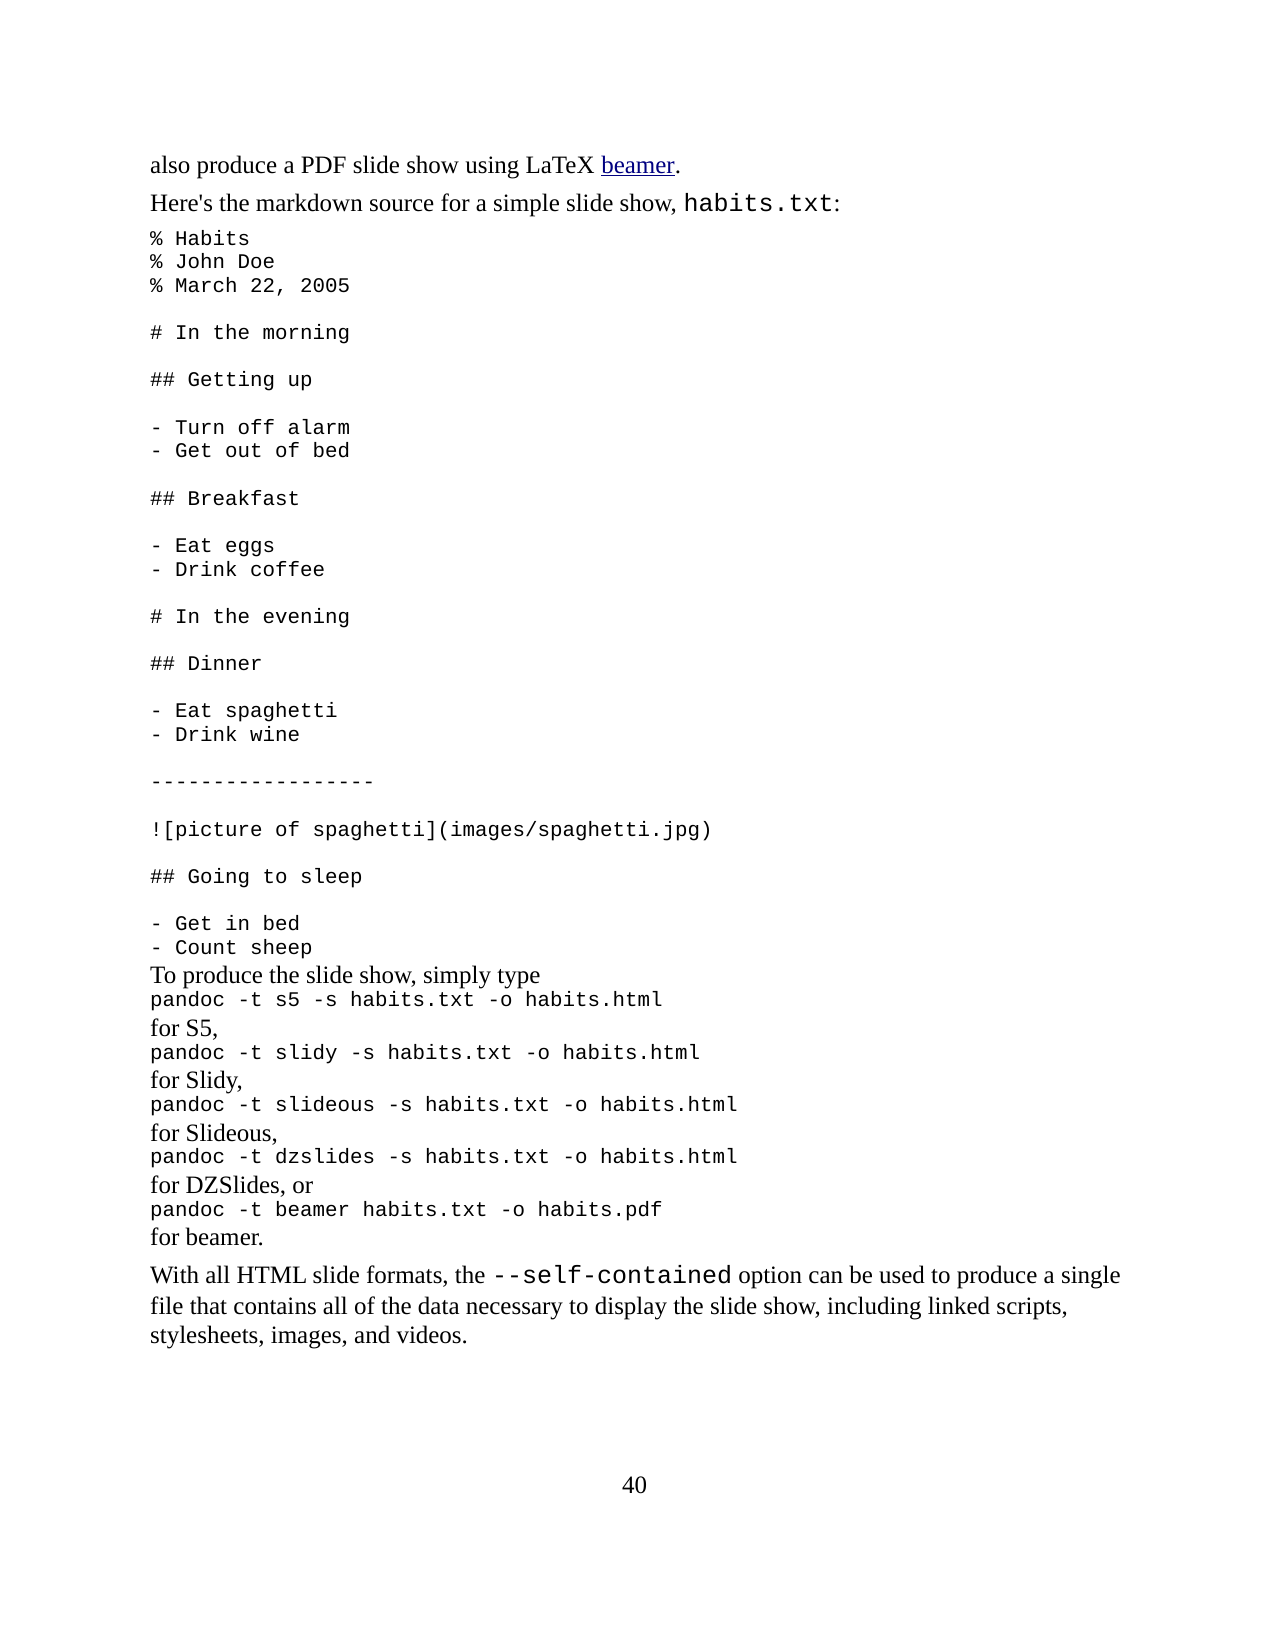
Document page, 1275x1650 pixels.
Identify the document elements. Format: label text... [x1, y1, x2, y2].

text - Turn off alarm [150, 417, 1125, 440]
text - Eat spaghetti [150, 700, 1125, 724]
text With all HTML slide formats, the --self-contained option can be used to produce a single file that contains all of the data necessary to display the slide show, including linked scripts, stylesheets, images, and videos. [150, 1260, 1125, 1348]
text - Get in bed [150, 913, 1125, 937]
text - Drink wine [150, 724, 1125, 748]
text ## Getting up [150, 369, 1125, 393]
text also produce a PDF slide show using LaTeX beamer. [150, 150, 1125, 179]
text pandoc -t slideous -s habits.txt -o habits.html [150, 1094, 1125, 1118]
text - Count sheep [150, 937, 1125, 961]
text - Drink coffee [150, 558, 1125, 582]
text ## Breakfast [150, 488, 1125, 511]
text for DZSlides, or [150, 1170, 1125, 1199]
text pandoc -t dzslides -s habits.txt -o habits.html [150, 1146, 1125, 1170]
text % March 22, 2005 [150, 275, 1125, 298]
text # In the evening [150, 606, 1125, 629]
text pandoc -t s5 -s habits.txt -o habits.html [150, 989, 1125, 1013]
text ## Going to sleep [150, 866, 1125, 889]
text % John Doe [150, 251, 1125, 275]
text - Eat eggs [150, 535, 1125, 558]
text # In the morning [150, 322, 1125, 346]
text for Slidy, [150, 1065, 1125, 1094]
text - Get out of bed [150, 440, 1125, 464]
text % Habits [150, 227, 1125, 251]
text pandoc -t slidy -s habits.txt -o habits.html [150, 1042, 1125, 1065]
text ## Dinner [150, 653, 1125, 677]
text pandoc -t beamer habits.txt -o habits.pdf [150, 1199, 1125, 1222]
text for S5, [150, 1013, 1125, 1042]
text for beamer. [150, 1222, 1125, 1251]
text Here's the markdown source for a simple slide show, habits.txt: [150, 188, 1125, 218]
text To produce the slide show, simply type [150, 961, 1125, 989]
text for Slideous, [150, 1118, 1125, 1146]
text ------------------ [150, 771, 1125, 795]
text ![picture of spaghetti](images/spaghetti.jpg) [150, 819, 1125, 842]
